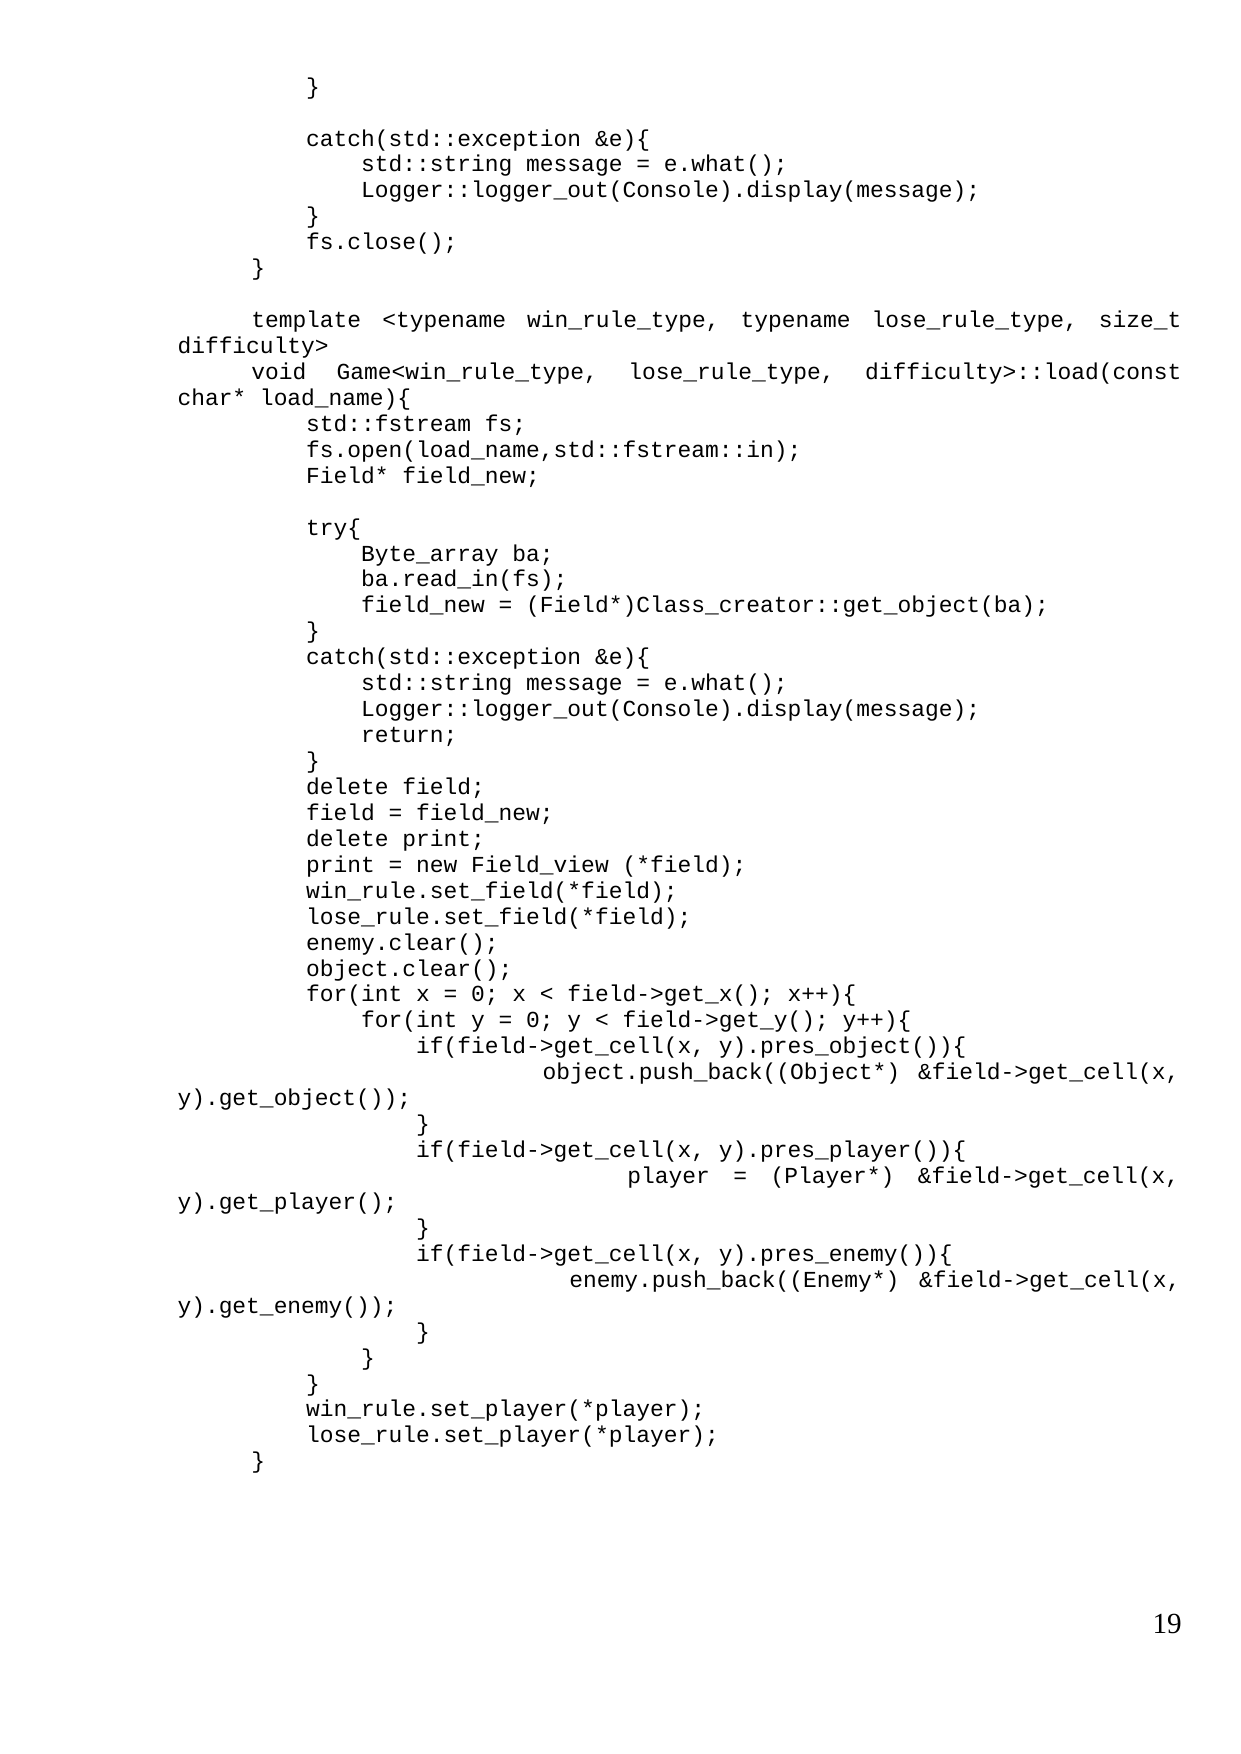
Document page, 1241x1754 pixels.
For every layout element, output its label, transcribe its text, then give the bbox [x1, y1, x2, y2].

text } [177, 1216, 1181, 1242]
text } [177, 205, 1181, 231]
text } [177, 1320, 1181, 1346]
text enemy.clear(); [177, 931, 1181, 957]
text enemy.push_back((Enemy*) &field->get_cell(x, y).get_enemy()); [177, 1268, 1181, 1320]
text Field* field_new; [177, 464, 1181, 490]
text std::string message = e.what(); [177, 153, 1181, 179]
text } [177, 257, 1181, 282]
text print = new Field_view (*field); [177, 853, 1181, 879]
text } [177, 749, 1181, 775]
text delete field; [177, 775, 1181, 801]
text delete print; [177, 827, 1181, 853]
text std::fstream fs; [177, 412, 1181, 438]
text catch(std::exception &e){ [177, 646, 1181, 672]
text field_new = (Field*)Class_creator::get_object(ba); [177, 594, 1181, 620]
text try{ [177, 516, 1181, 542]
text fs.close(); [177, 231, 1181, 257]
text if(field->get_cell(x, y).pres_object()){ [177, 1035, 1181, 1061]
text fs.open(load_name,std::fstream::in); [177, 438, 1181, 464]
text return; [177, 723, 1181, 749]
text win_rule.set_field(*field); [177, 879, 1181, 905]
text object.clear(); [177, 957, 1181, 983]
text field = field_new; [177, 801, 1181, 827]
text lose_rule.set_player(*player); [177, 1424, 1181, 1450]
text ba.read_in(fs); [177, 568, 1181, 594]
text } [177, 1450, 1181, 1476]
text object.push_back((Object*) &field->get_cell(x, y).get_object()); [177, 1061, 1181, 1112]
text catch(std::exception &e){ [177, 127, 1181, 153]
text for(int x = 0; x < field->get_x(); x++){ [177, 983, 1181, 1009]
text Byte_array ba; [177, 542, 1181, 568]
text } [177, 1346, 1181, 1372]
text player = (Player*) &field->get_cell(x, y).get_player(); [177, 1164, 1181, 1216]
text lose_rule.set_field(*field); [177, 905, 1181, 931]
text Logger::logger_out(Console).display(message); [177, 697, 1181, 723]
text } [177, 1112, 1181, 1138]
text for(int y = 0; y < field->get_y(); y++){ [177, 1009, 1181, 1035]
text win_rule.set_player(*player); [177, 1398, 1181, 1424]
text Logger::logger_out(Console).display(message); [177, 179, 1181, 205]
text std::string message = e.what(); [177, 672, 1181, 697]
text if(field->get_cell(x, y).pres_player()){ [177, 1138, 1181, 1164]
text template <typename win_rule_type, typename lose_rule_type, size_t difficulty> [177, 308, 1181, 360]
text void Game<win_rule_type, lose_rule_type, difficulty>::load(const char* load_name){ [177, 360, 1181, 412]
text } [177, 75, 1181, 101]
text if(field->get_cell(x, y).pres_enemy()){ [177, 1242, 1181, 1268]
text } [177, 1372, 1181, 1398]
text } [177, 620, 1181, 646]
